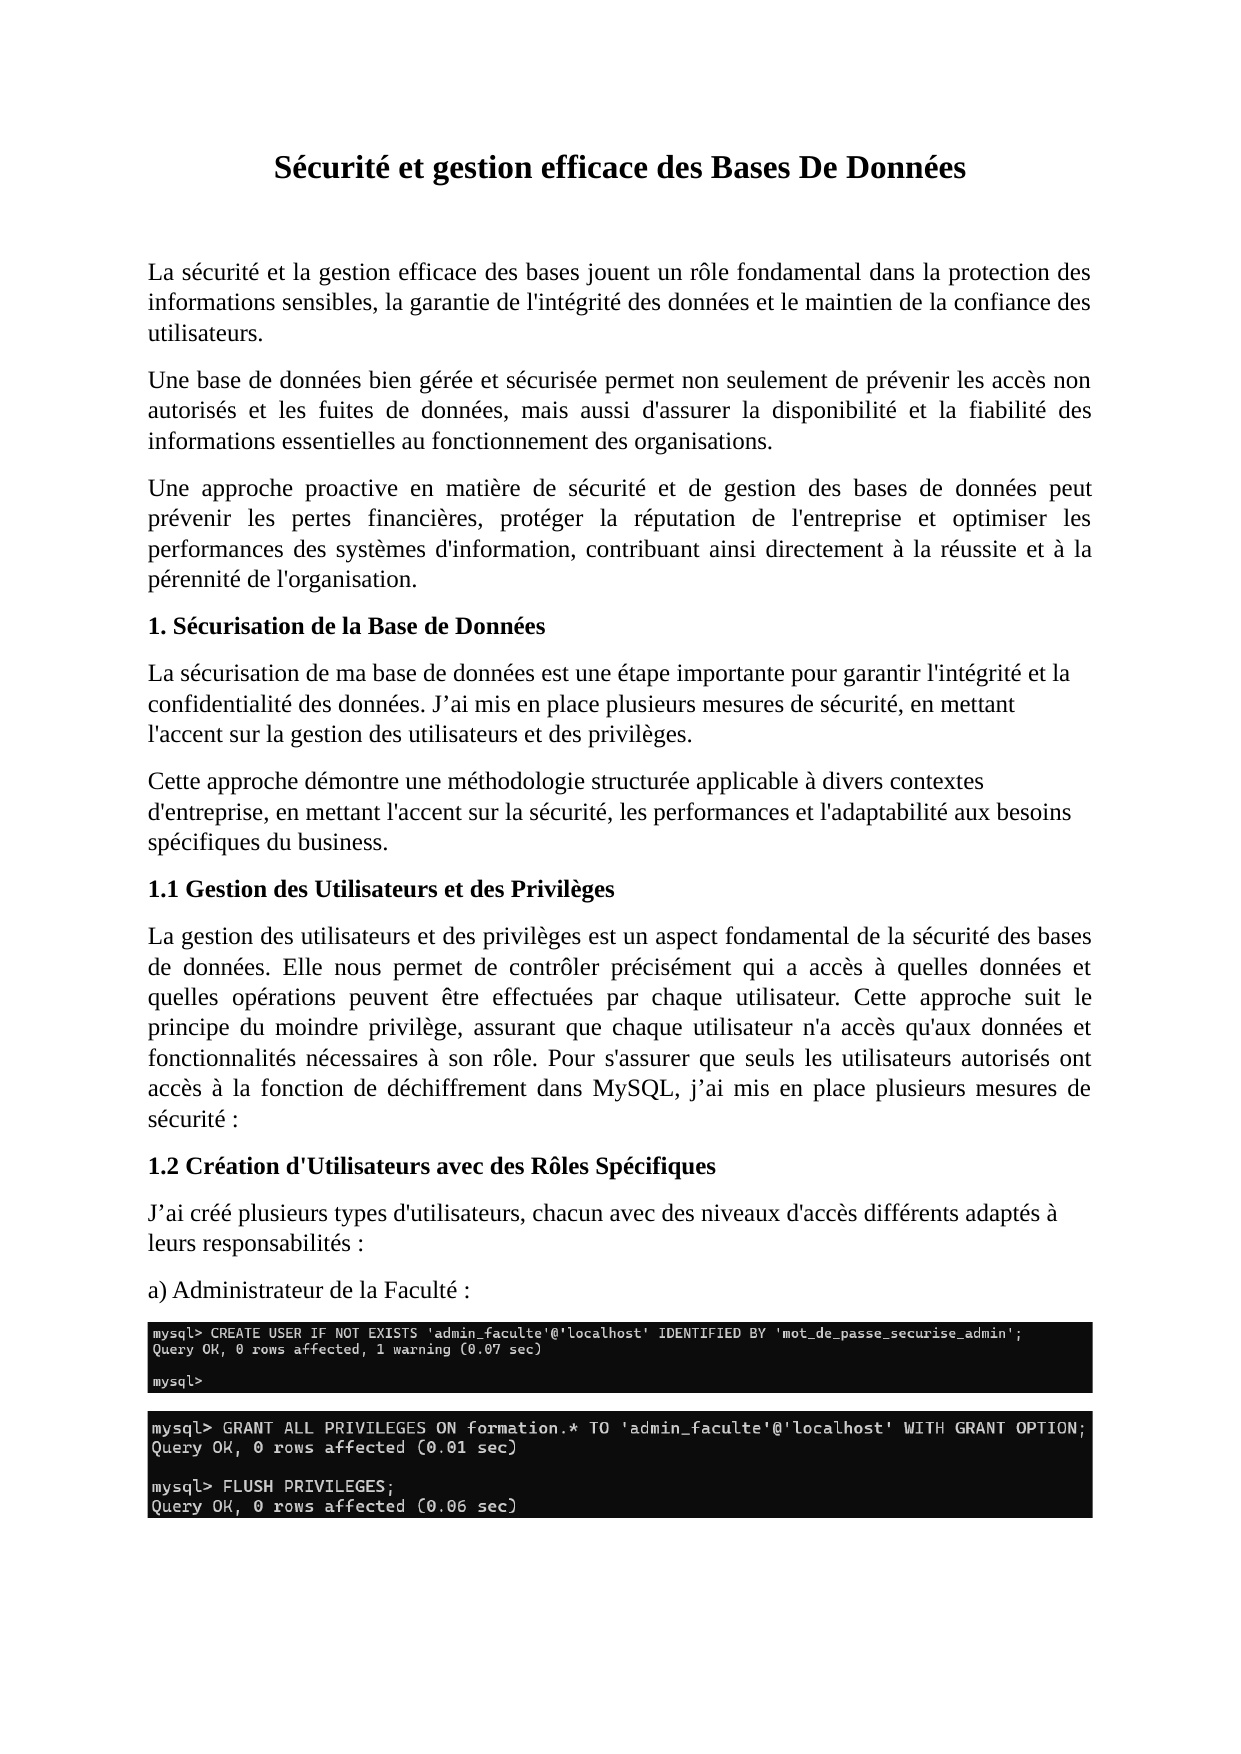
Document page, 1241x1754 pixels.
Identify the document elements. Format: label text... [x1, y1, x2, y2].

text Sécurité et gestion efficace des Bases De Données [148, 148, 1093, 186]
text a) Administrateur de la Faculté : [148, 1275, 1093, 1304]
text 1. Sécurisation de la Base de Données [148, 611, 1093, 640]
text Une approche proactive en matière de sécurité et de gestion des bases de données peut prévenir les pertes financières, protéger la réputation de l'entreprise et optimiser les performances des systèmes d'information, contribuant ainsi directement à la réussite et à la pérennité de l'organisation. [148, 473, 1093, 593]
text J’ai créé plusieurs types d'utilisateurs, chacun avec des niveaux d'accès différents adaptés à leurs responsabilités : [148, 1198, 1093, 1257]
text 1.1 Gestion des Utilisateurs et des Privilèges [148, 874, 1093, 903]
text Une base de données bien gérée et sécurisée permet non seulement de prévenir les accès non autorisés et les fuites de données, mais aussi d'assurer la disponibilité et la fiabilité des informations essentielles au fonctionnement des organisations. [148, 365, 1093, 454]
text Cette approche démontre une méthodologie structurée applicable à divers contextes d'entreprise, en mettant l'accent sur la sécurité, les performances et l'adaptabilité aux besoins spécifiques du business. [148, 766, 1093, 856]
text La sécurisation de ma base de données est une étape importante pour garantir l'intégrité et la confidentialité des données. J’ai mis en place plusieurs mesures de sécurité, en mettant l'accent sur la gestion des utilisateurs et des privilèges. [148, 658, 1093, 748]
text La gestion des utilisateurs et des privilèges est un aspect fondamental de la sécurité des bases de données. Elle nous permet de contrôler précisément qui a accès à quelles données et quelles opérations peuvent être effectuées par chaque utilisateur. Cette approche suit le principe du moindre privilège, assurant que chaque utilisateur n'a accès qu'aux données et fonctionnalités nécessaires à son rôle. Pour s'assurer que seuls les utilisateurs autorisés ont accès à la fonction de déchiffrement dans MySQL, j’ai mis en place plusieurs mesures de sécurité : [148, 921, 1093, 1132]
text La sécurité et la gestion efficace des bases jouent un rôle fondamental dans la protection des informations sensibles, la garantie de l'intégrité des données et le maintien de la confiance des utilisateurs. [148, 257, 1093, 347]
text 1.2 Création d'Utilisateurs avec des Rôles Spécifiques [148, 1151, 1093, 1179]
